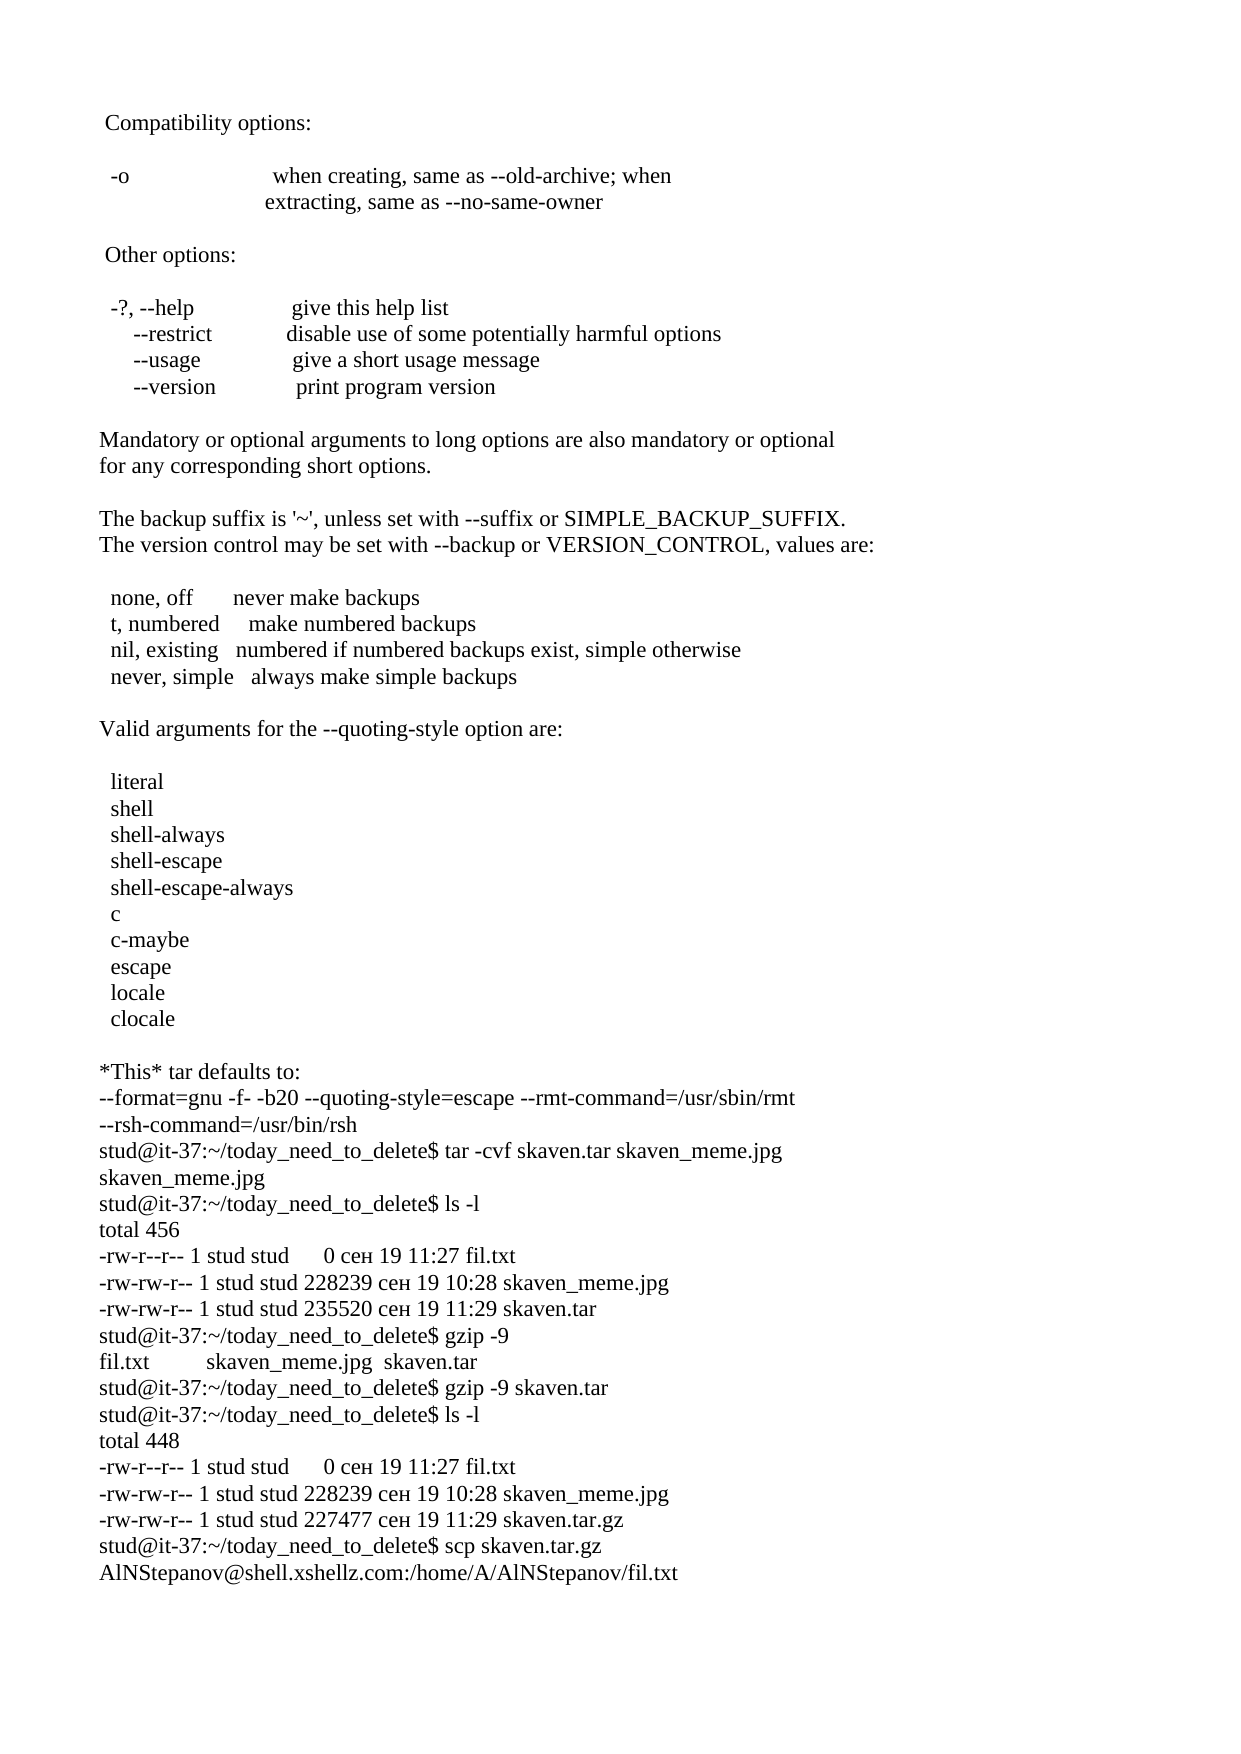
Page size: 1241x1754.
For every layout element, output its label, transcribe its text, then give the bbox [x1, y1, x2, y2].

text t, numbered make numbered backups [99, 610, 1127, 636]
text shell-escape-always [99, 874, 1127, 900]
text c-maybe [99, 926, 1127, 953]
text skaven_meme.jpg [99, 1163, 1127, 1190]
text The backup suffix is '~', unless set with --suffix or SIMPLE_BACKUP_SUFFIX. [99, 505, 1127, 531]
text literal [99, 768, 1127, 794]
text --rsh-command=/usr/bin/rsh [99, 1111, 1127, 1137]
text none, off never make backups [99, 584, 1127, 610]
text --format=gnu -f- -b20 --quoting-style=escape --rmt-command=/usr/sbin/rmt [99, 1084, 1127, 1111]
text escape [99, 953, 1127, 979]
text shell [99, 794, 1127, 821]
text --version print program version [99, 373, 1127, 399]
text The version control may be set with --backup or VERSION_CONTROL, values are: [99, 531, 1127, 557]
text stud@it-37:~/today_need_to_delete$ scp skaven.tar.gz AlNStepanov@shell.xshellz.com:/home/A/AlNStepanov/fil.txt [99, 1532, 1127, 1585]
text stud@it-37:~/today_need_to_delete$ tar -cvf skaven.tar skaven_meme.jpg [99, 1137, 1127, 1163]
text for any corresponding short options. [99, 452, 1127, 478]
text Valid arguments for the --quoting-style option are: [99, 716, 1127, 742]
text Mandatory or optional arguments to long options are also mandatory or optional [99, 426, 1127, 452]
text nil, existing numbered if numbered backups exist, simple otherwise [99, 636, 1127, 663]
text stud@it-37:~/today_need_to_delete$ ls -l [99, 1401, 1127, 1427]
text -rw-rw-r-- 1 stud stud 228239 сен 19 10:28 skaven_meme.jpg [99, 1269, 1127, 1295]
text Other options: [99, 241, 1127, 267]
text never, simple always make simple backups [99, 663, 1127, 689]
text -rw-r--r-- 1 stud stud 0 сен 19 11:27 fil.txt [99, 1453, 1127, 1480]
text stud@it-37:~/today_need_to_delete$ gzip -9 skaven.tar [99, 1374, 1127, 1401]
text -rw-rw-r-- 1 stud stud 235520 сен 19 11:29 skaven.tar [99, 1295, 1127, 1322]
text clocale [99, 1005, 1127, 1032]
text total 448 [99, 1427, 1127, 1453]
text stud@it-37:~/today_need_to_delete$ gzip -9 [99, 1322, 1127, 1348]
text --usage give a short usage message [99, 347, 1127, 373]
text shell-always [99, 821, 1127, 847]
text total 456 [99, 1216, 1127, 1243]
text -?, --help give this help list [99, 294, 1127, 320]
text c [99, 900, 1127, 926]
text fil.txt skaven_meme.jpg skaven.tar [99, 1348, 1127, 1374]
text --restrict disable use of some potentially harmful options [99, 320, 1127, 347]
text -o when creating, same as --old-archive; when [99, 162, 1127, 188]
text stud@it-37:~/today_need_to_delete$ ls -l [99, 1190, 1127, 1216]
text Compatibility options: [99, 109, 1127, 136]
text -rw-rw-r-- 1 stud stud 227477 сен 19 11:29 skaven.tar.gz [99, 1506, 1127, 1532]
text locale [99, 979, 1127, 1005]
text shell-escape [99, 847, 1127, 874]
text -rw-r--r-- 1 stud stud 0 сен 19 11:27 fil.txt [99, 1243, 1127, 1269]
text extracting, same as --no-same-owner [99, 188, 1127, 215]
text -rw-rw-r-- 1 stud stud 228239 сен 19 10:28 skaven_meme.jpg [99, 1480, 1127, 1506]
text *This* tar defaults to: [99, 1058, 1127, 1084]
